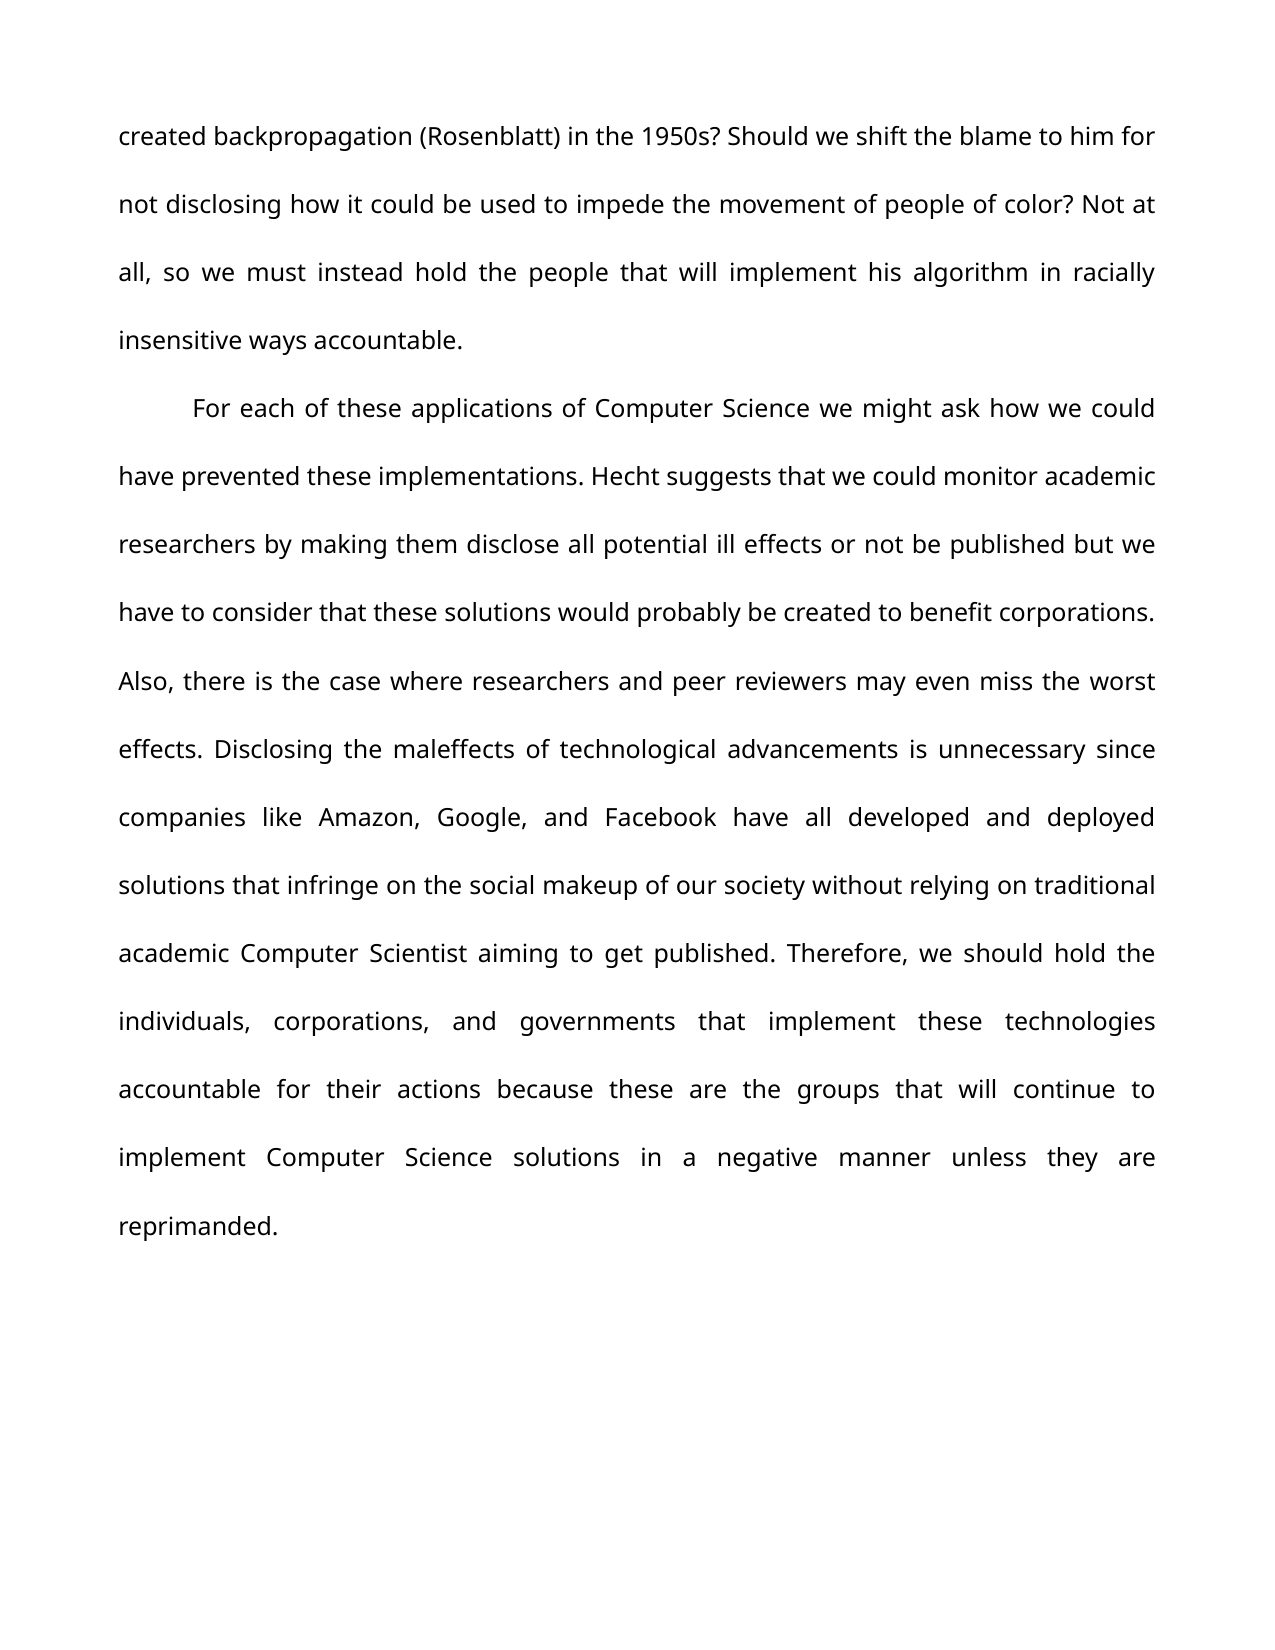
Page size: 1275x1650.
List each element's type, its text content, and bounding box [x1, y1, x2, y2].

text For each of these applications of Computer Science we might ask how we could have prevented these implementations. Hecht suggests that we could monitor academic researchers by making them disclose all potential ill effects or not be published but we have to consider that these solutions would probably be created to benefit corporations. Also, there is the case where researchers and peer reviewers may even miss the worst effects. Disclosing the maleffects of technological advancements is unnecessary since companies like Amazon, Google, and Facebook have all developed and deployed solutions that infringe on the social makeup of our society without relying on traditional academic Computer Scientist aiming to get published. Therefore, we should hold the individuals, corporations, and governments that implement these technologies accountable for their actions because these are the groups that will continue to implement Computer Science solutions in a negative manner unless they are reprimanded. [118, 391, 1157, 1242]
text created backpropagation (Rosenblatt) in the 1950s? Should we shift the blame to him for not disclosing how it could be used to impede the movement of people of color? Not at all, so we must instead hold the people that will implement his algorithm in racially insensitive ways accountable. [118, 118, 1157, 357]
